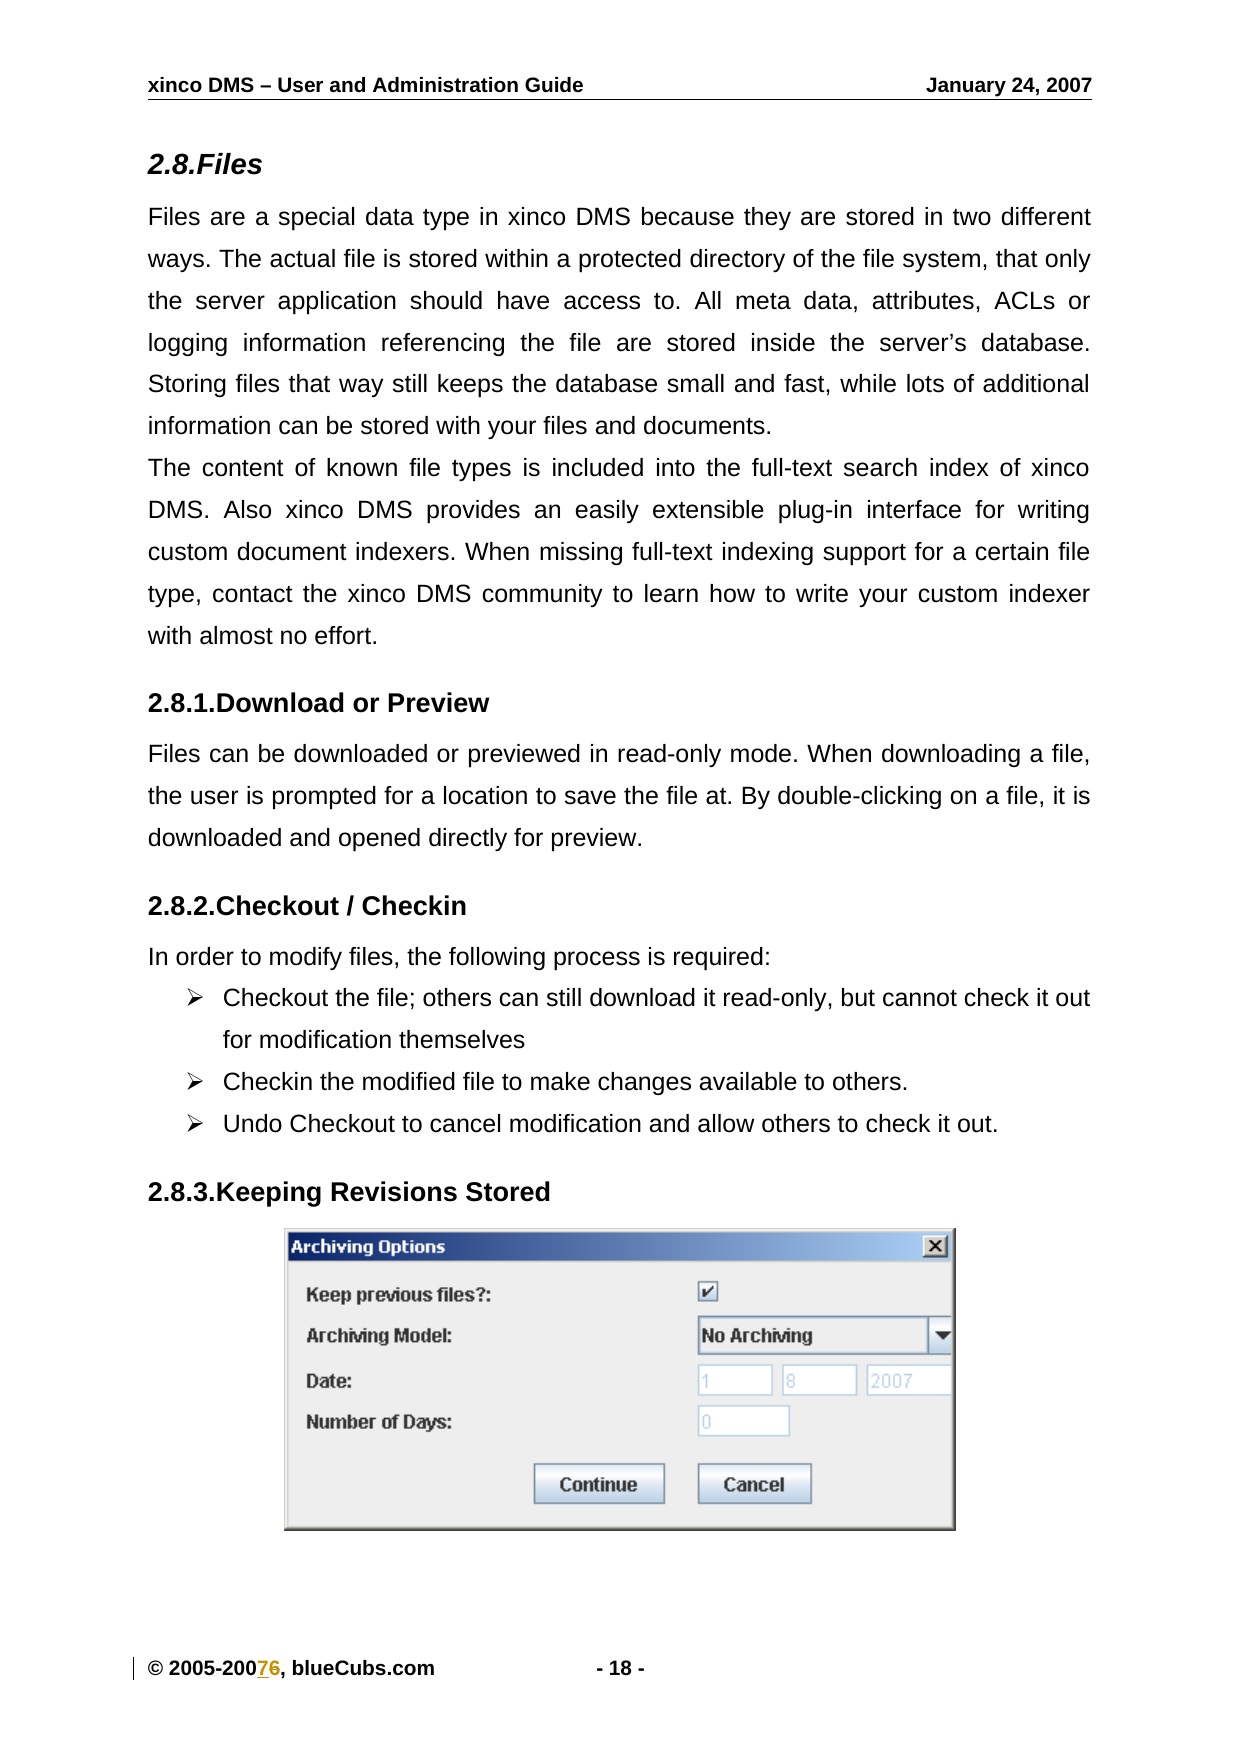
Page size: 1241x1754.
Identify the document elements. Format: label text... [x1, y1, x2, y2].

list Checkin the modified file to make changes available to others. [185, 1068, 1092, 1096]
text Files are a special data type in xinco DMS because they are stored in two different ways. The actual file is stored within a protected directory of the file system, that only the server application should have access to. All meta data, attributes, ACLs or logging information referencing the file are stored inside the server’s database. Storing files that way still keeps the database small and fast, while lots of additional information can be stored with your files and documents. [148, 203, 1092, 440]
subtitle Checkout / Checkin [148, 891, 1092, 921]
list Undo Checkout to cancel modification and allow others to check it out. [185, 1110, 1092, 1138]
text Files can be downloaded or previewed in read-only mode. When downloading a file, the user is prompted for a location to save the file at. By double-clicking on a file, it is downloaded and opened directly for preview. [148, 740, 1092, 852]
text The content of known file types is included into the full-text search index of xinco DMS. Also xinco DMS provides an easily extensible plug-in interface for writing custom document indexers. When missing full-text indexing support for a certain file type, contact the xinco DMS community to learn how to write your custom indexer with almost no effort. [148, 454, 1092, 649]
subtitle Download or Preview [148, 688, 1092, 719]
subtitle Keeping Revisions Stored [148, 1177, 1092, 1207]
picture [284, 1228, 956, 1531]
subtitle Files [148, 148, 1092, 180]
text In order to modify files, the following process is required: [148, 942, 1092, 970]
list Checkout the file; others can still download it read-only, but cannot check it out for modification themselves [185, 984, 1092, 1054]
